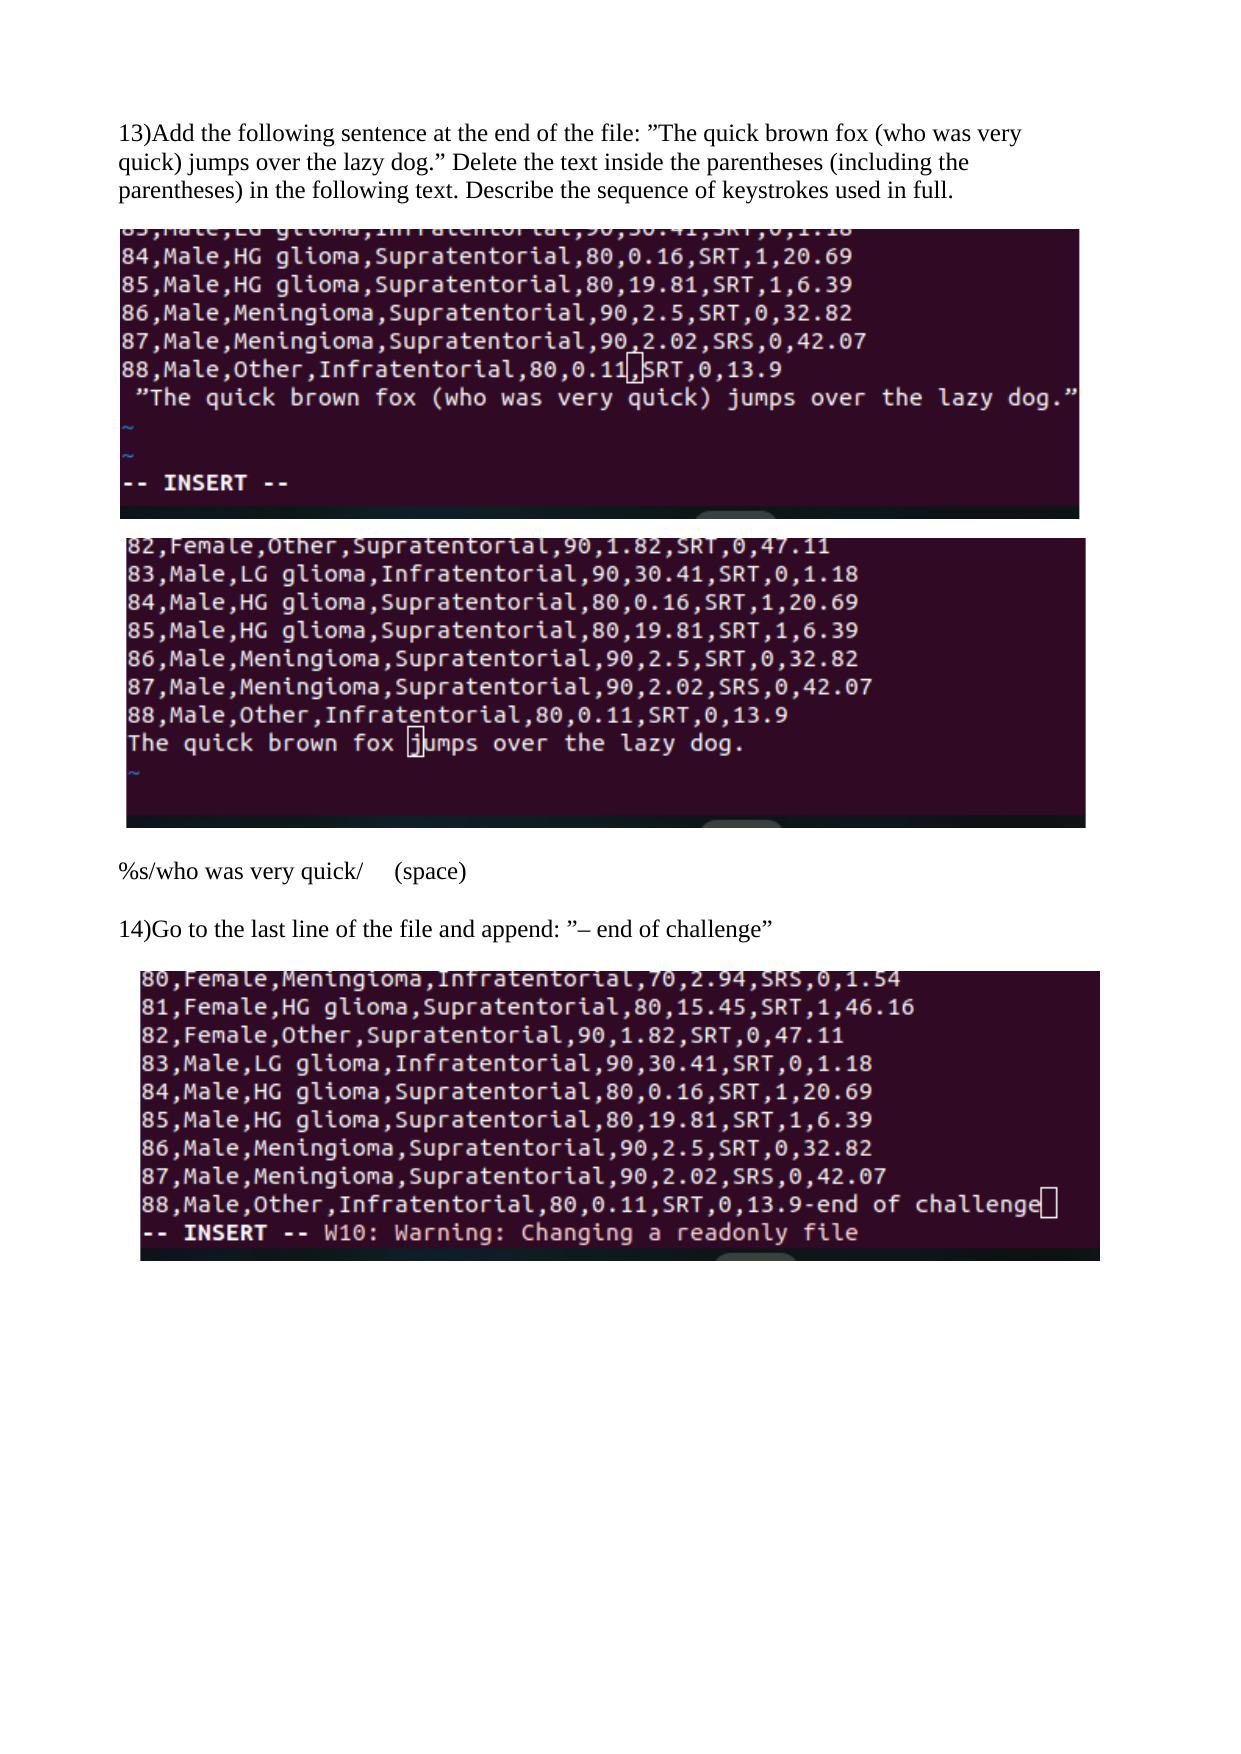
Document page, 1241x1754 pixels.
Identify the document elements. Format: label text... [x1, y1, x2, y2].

text parentheses) in the following text. Describe the sequence of keystrokes used in full. [118, 176, 1122, 204]
text 14)Go to the last line of the file and append: ”– end of challenge” [118, 914, 1122, 942]
picture [126, 538, 1086, 828]
text quick) jumps over the lazy dog.” Delete the text inside the parentheses (including the [118, 147, 1122, 176]
picture [120, 229, 1080, 519]
text 13)Add the following sentence at the end of the file: ”The quick brown fox (who was very [118, 118, 1122, 147]
picture [140, 971, 1100, 1261]
text %s/who was very quick/ (space) [118, 856, 1122, 885]
